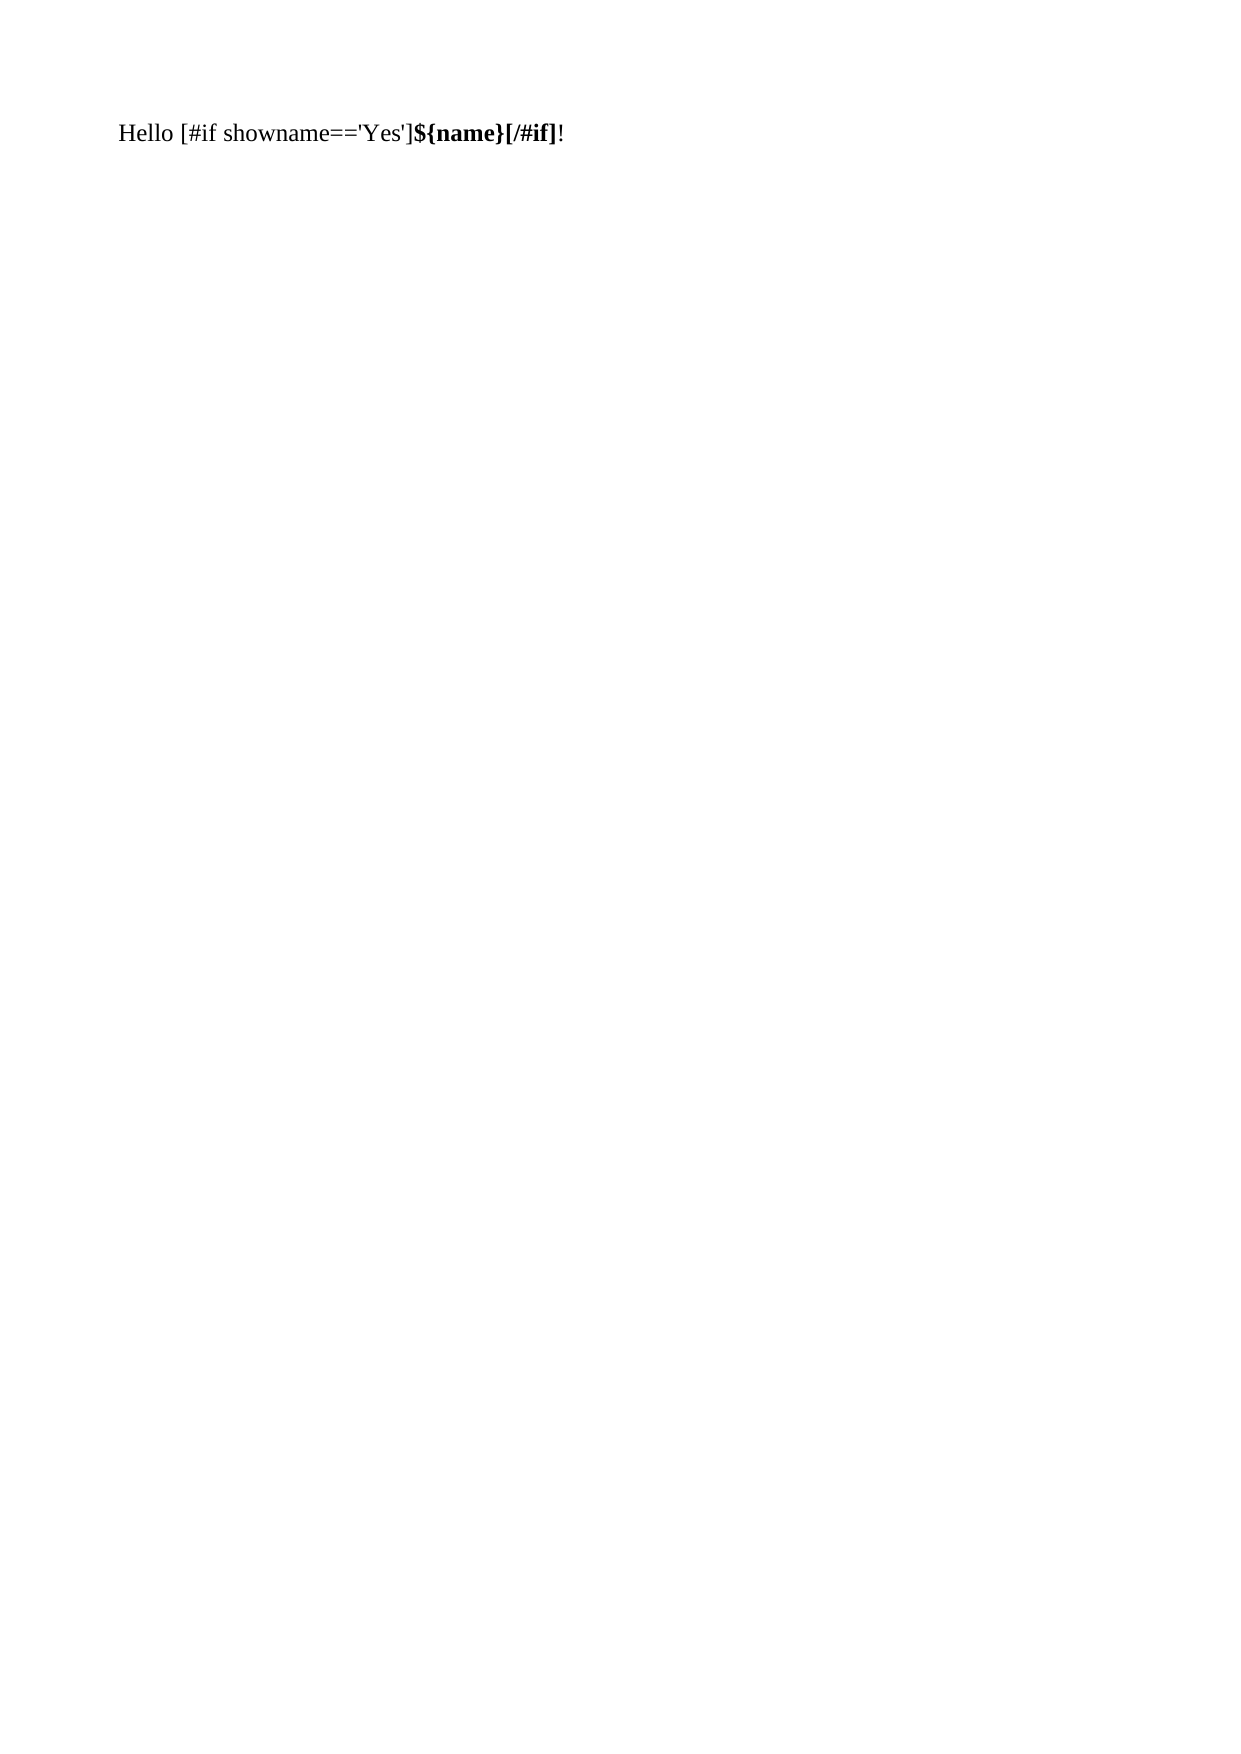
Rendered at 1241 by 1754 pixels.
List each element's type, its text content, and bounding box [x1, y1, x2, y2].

text Hello [#if showname=='Yes']${name}[/#if]! [118, 118, 1122, 147]
